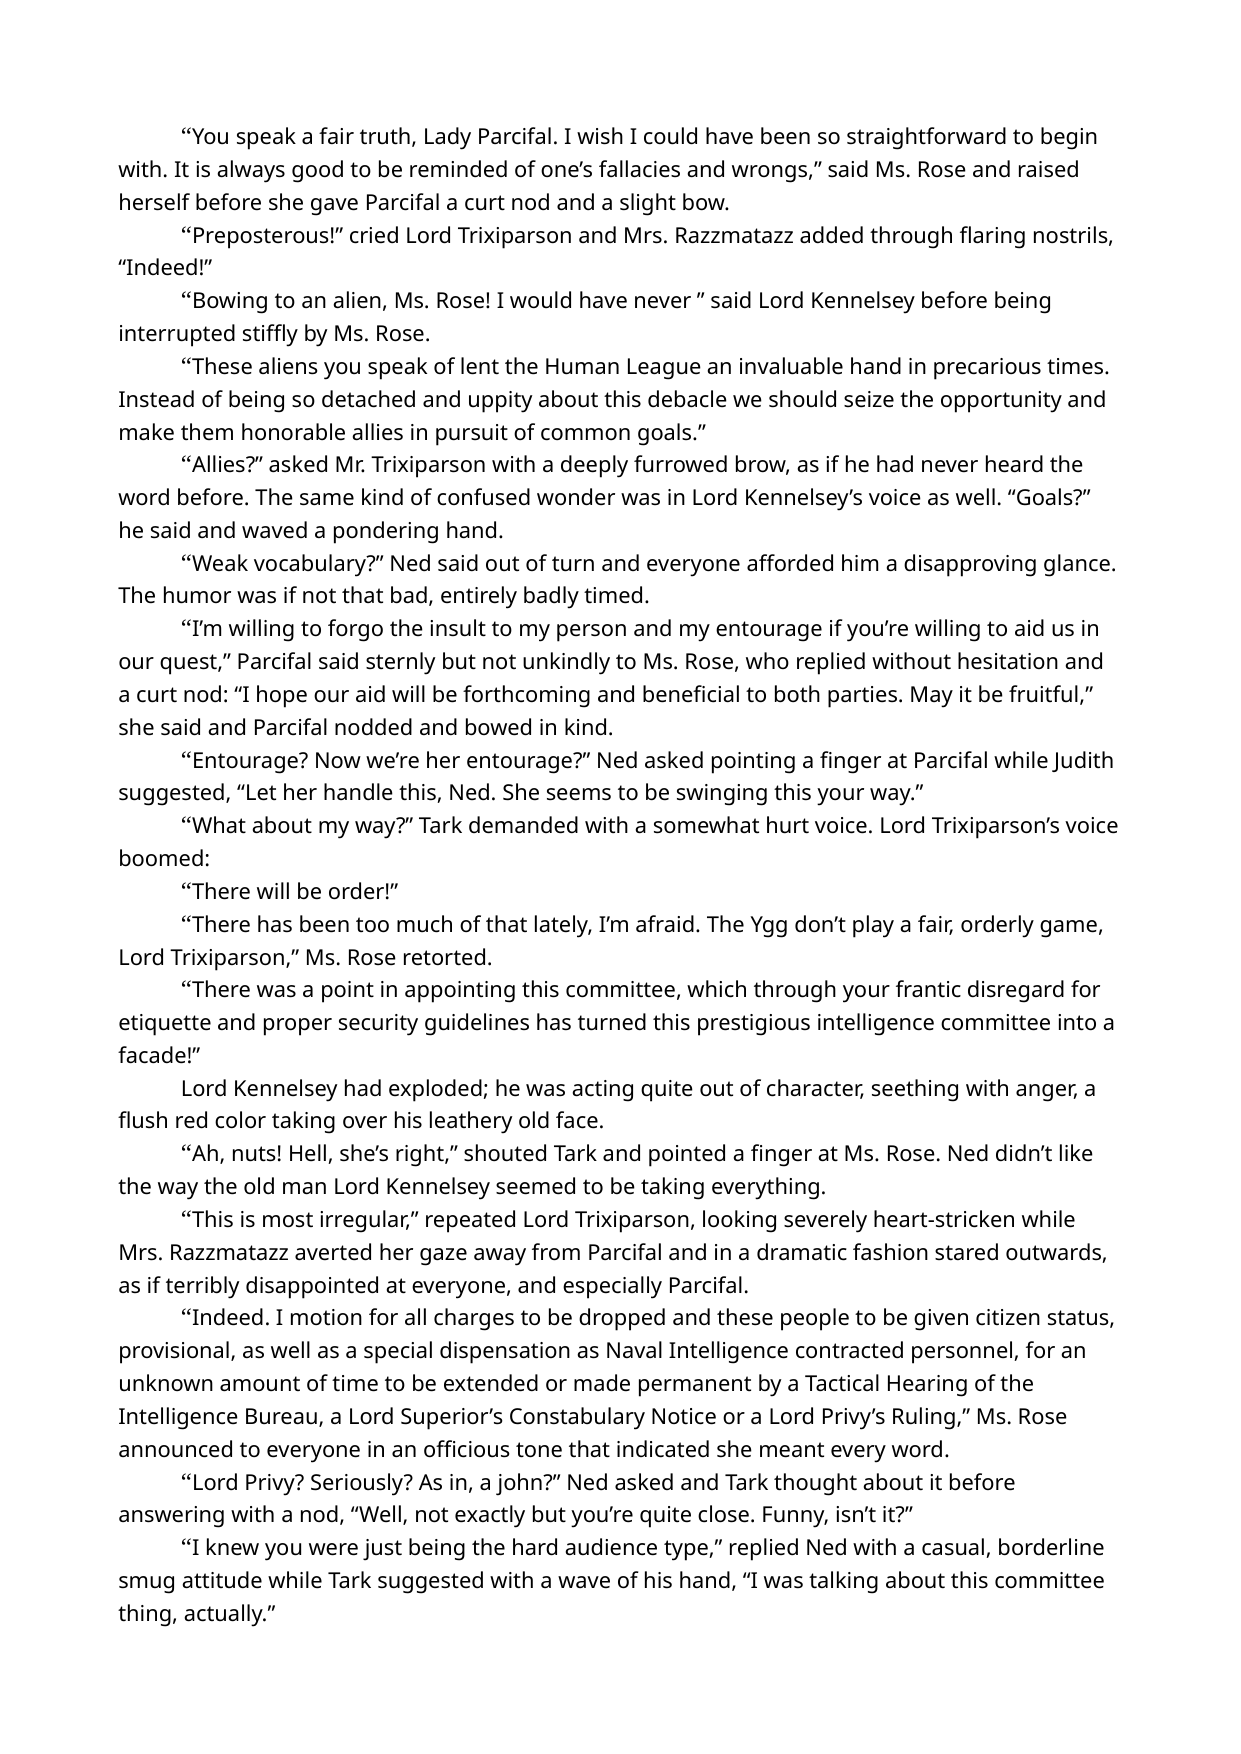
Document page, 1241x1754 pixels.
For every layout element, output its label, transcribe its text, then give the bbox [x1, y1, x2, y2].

text “Preposterous!” cried Lord Trixiparson and Mrs. Razzmatazz added through flaring nostrils, “Indeed!” [118, 217, 1122, 282]
text “Lord Privy? Seriously? As in, a john?” Ned asked and Tark thought about it before answering with a nod, “Well, not exactly but you’re quite close. Funny, isn’t it?” [118, 1463, 1122, 1529]
text “You speak a fair truth, Lady Parcifal. I wish I could have been so straightforward to begin with. It is always good to be reminded of one’s fallacies and wrongs,” said Ms. Rose and raised herself before she gave Parcifal a curt nod and a slight bow. [118, 118, 1122, 217]
text Lord Kennelsey had exploded; he was acting quite out of character, seething with anger, a flush red color taking over his leathery old face. [118, 1070, 1122, 1135]
text “Allies?” asked Mr. Trixiparson with a deeply furrowed brow, as if he had never heard the word before. The same kind of confused wonder was in Lord Kennelsey’s voice as well. “Goals?” he said and waved a pondering hand. [118, 446, 1122, 545]
text “This is most irregular,” repeated Lord Trixiparson, looking severely heart-stricken while Mrs. Razzmatazz averted her gaze away from Parcifal and in a dramatic fashion stared outwards, as if terribly disappointed at everyone, and especially Parcifal. [118, 1201, 1122, 1299]
text “Entourage? Now we’re her entourage?” Ned asked pointing a finger at Parcifal while Judith suggested, “Let her handle this, Ned. She seems to be swinging this your way.” [118, 742, 1122, 807]
text “There has been too much of that lately, I’m afraid. The Ygg don’t play a fair, orderly game, Lord Trixiparson,” Ms. Rose retorted. [118, 906, 1122, 971]
text “What about my way?” Tark demanded with a somewhat hurt voice. Lord Trixiparson’s voice boomed: [118, 807, 1122, 873]
text “I’m willing to forgo the insult to my person and my entourage if you’re willing to aid us in our quest,” Parcifal said sternly but not unkindly to Ms. Rose, who replied without hesitation and a curt nod: “I hope our aid will be forthcoming and beneficial to both parties. May it be fruitful,” she said and Parcifal nodded and bowed in kind. [118, 610, 1122, 742]
text “There was a point in appointing this committee, which through your frantic disregard for etiquette and proper security guidelines has turned this prestigious intelligence committee into a facade!” [118, 971, 1122, 1070]
text “These aliens you speak of lent the Human League an invaluable hand in precarious times. Instead of being so detached and uppity about this debacle we should seize the opportunity and make them honorable allies in pursuit of common goals.” [118, 348, 1122, 446]
text “There will be order!” [118, 873, 1122, 906]
text “Bowing to an alien, Ms. Rose! I would have never ” said Lord Kennelsey before being interrupted stiffly by Ms. Rose. [118, 282, 1122, 348]
text “Weak vocabulary?” Ned said out of turn and everyone afforded him a disapproving glance. The humor was if not that bad, entirely badly timed. [118, 545, 1122, 610]
text “Indeed. I motion for all charges to be dropped and these people to be given citizen status, provisional, as well as a special dispensation as Naval Intelligence contracted personnel, for an unknown amount of time to be extended or made permanent by a Tactical Hearing of the Intelligence Bureau, a Lord Superior’s Constabulary Notice or a Lord Privy’s Ruling,” Ms. Rose announced to everyone in an officious tone that indicated she meant every word. [118, 1299, 1122, 1463]
text “I knew you were just being the hard audience type,” replied Ned with a casual, borderline smug attitude while Tark suggested with a wave of his hand, “I was talking about this committee thing, actually.” [118, 1529, 1122, 1627]
text “Ah, nuts! Hell, she’s right,” shouted Tark and pointed a finger at Ms. Rose. Ned didn’t like the way the old man Lord Kennelsey seemed to be taking everything. [118, 1135, 1122, 1201]
